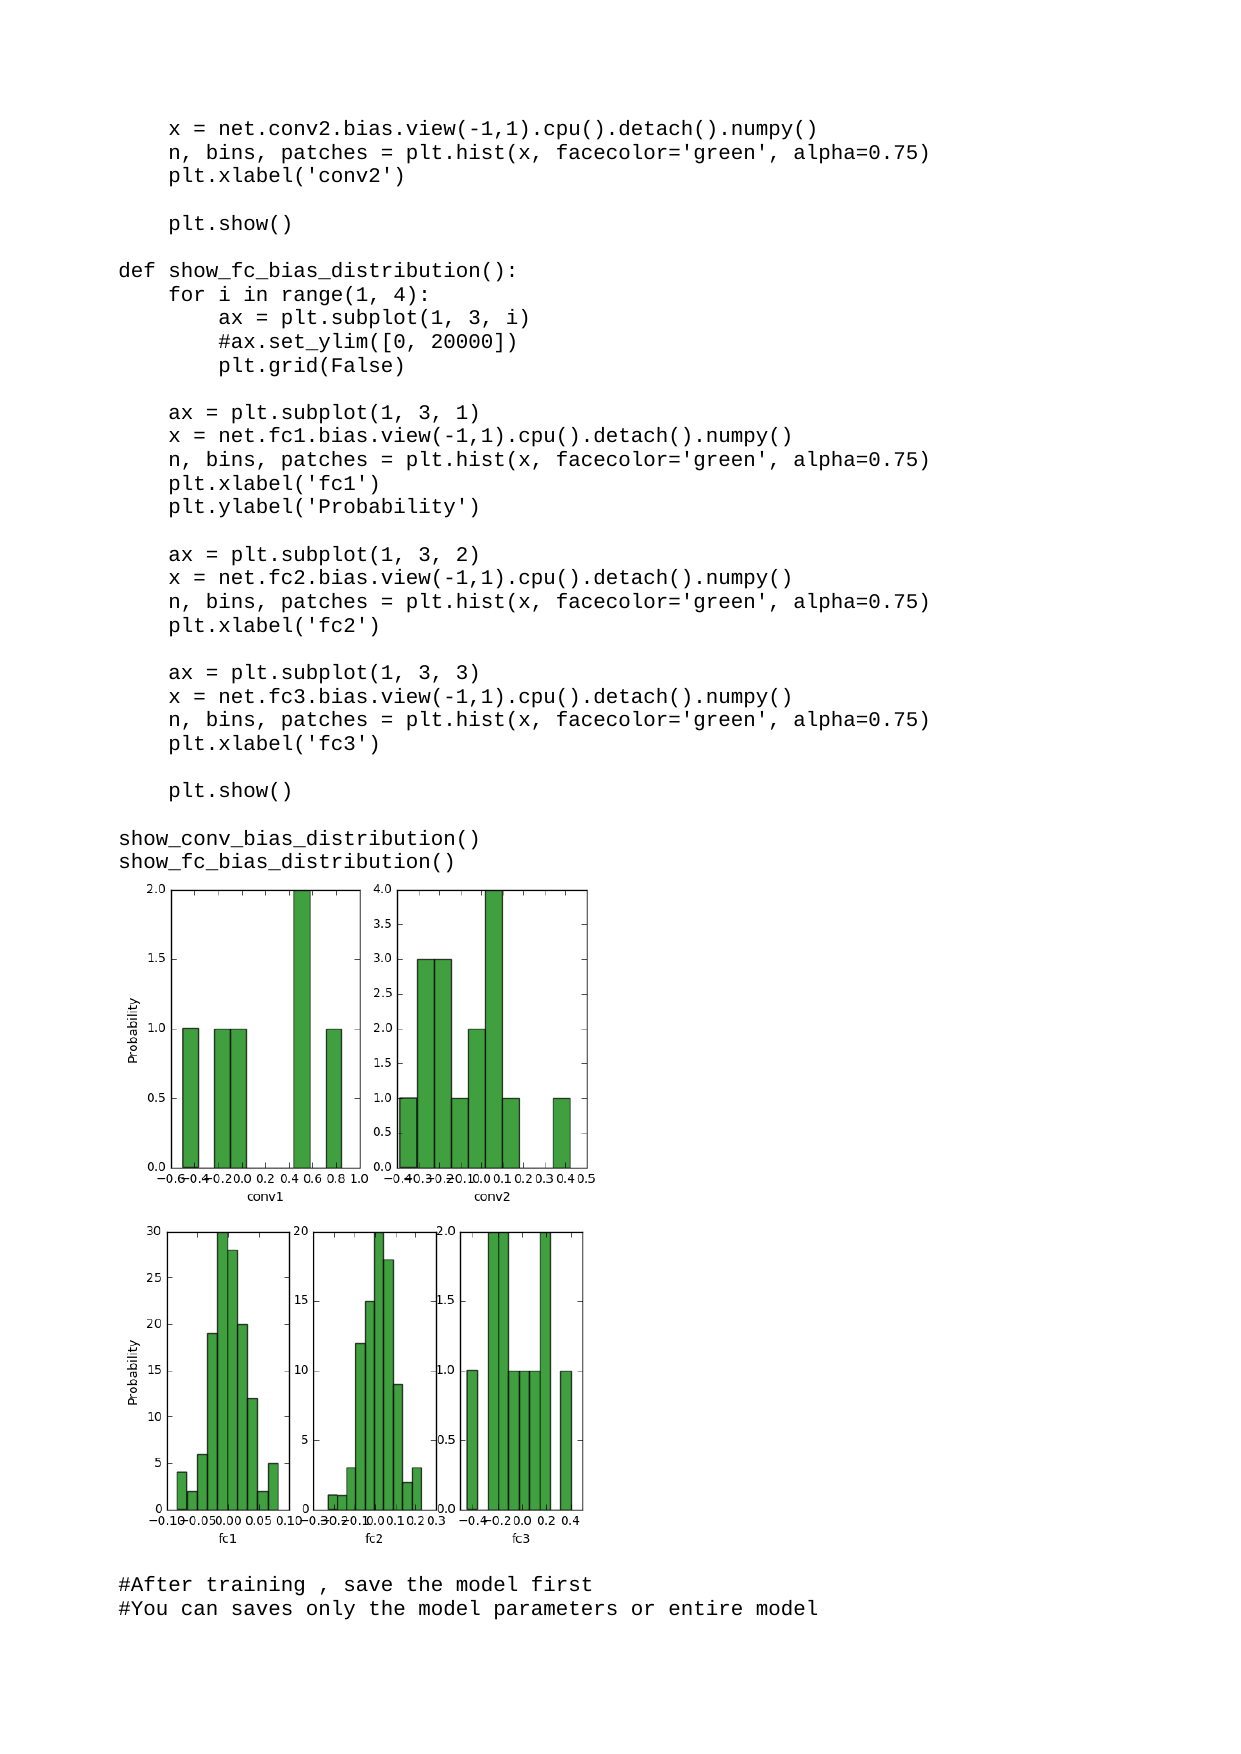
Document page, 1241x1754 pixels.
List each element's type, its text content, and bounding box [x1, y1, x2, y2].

text #ax.set_ylim([0, 20000]) [118, 331, 1122, 354]
text plt.show() [118, 213, 1122, 236]
text x = net.conv2.bias.view(-1,1).cpu().detach().numpy() [118, 118, 1122, 142]
text plt.xlabel('fc2') [118, 615, 1122, 638]
text ax = plt.subplot(1, 3, i) [118, 307, 1122, 331]
text ​ [118, 804, 1122, 827]
text plt.xlabel('fc1') [118, 473, 1122, 496]
text plt.xlabel('conv2') [118, 165, 1122, 189]
text x = net.fc3.bias.view(-1,1).cpu().detach().numpy() [118, 686, 1122, 709]
text ​ [118, 236, 1122, 260]
text x = net.fc2.bias.view(-1,1).cpu().detach().numpy() [118, 567, 1122, 591]
text ​ [118, 378, 1122, 402]
text n, bins, patches = plt.hist(x, facecolor='green', alpha=0.75) [118, 142, 1122, 165]
text show_conv_bias_distribution() [118, 827, 1122, 851]
text ​ [118, 189, 1122, 213]
text show_fc_bias_distribution() [118, 851, 1122, 875]
text def show_fc_bias_distribution(): [118, 260, 1122, 284]
text n, bins, patches = plt.hist(x, facecolor='green', alpha=0.75) [118, 709, 1122, 733]
picture [118, 874, 604, 1212]
text n, bins, patches = plt.hist(x, facecolor='green', alpha=0.75) [118, 449, 1122, 473]
text x = net.fc1.bias.view(-1,1).cpu().detach().numpy() [118, 426, 1122, 449]
text plt.grid(False) [118, 354, 1122, 378]
text plt.show() [118, 780, 1122, 804]
text #You can saves only the model parameters or entire model [118, 1598, 1122, 1621]
text ​ [118, 520, 1122, 544]
text ​ [118, 638, 1122, 662]
picture [118, 1217, 591, 1554]
text ax = plt.subplot(1, 3, 1) [118, 402, 1122, 426]
text #After training , save the model first [118, 1574, 1122, 1598]
text n, bins, patches = plt.hist(x, facecolor='green', alpha=0.75) [118, 591, 1122, 615]
text plt.xlabel('fc3') [118, 733, 1122, 757]
text ax = plt.subplot(1, 3, 3) [118, 662, 1122, 686]
text for i in range(1, 4): [118, 284, 1122, 307]
text ax = plt.subplot(1, 3, 2) [118, 544, 1122, 567]
text plt.ylabel('Probability') [118, 496, 1122, 520]
text ​ [118, 757, 1122, 780]
